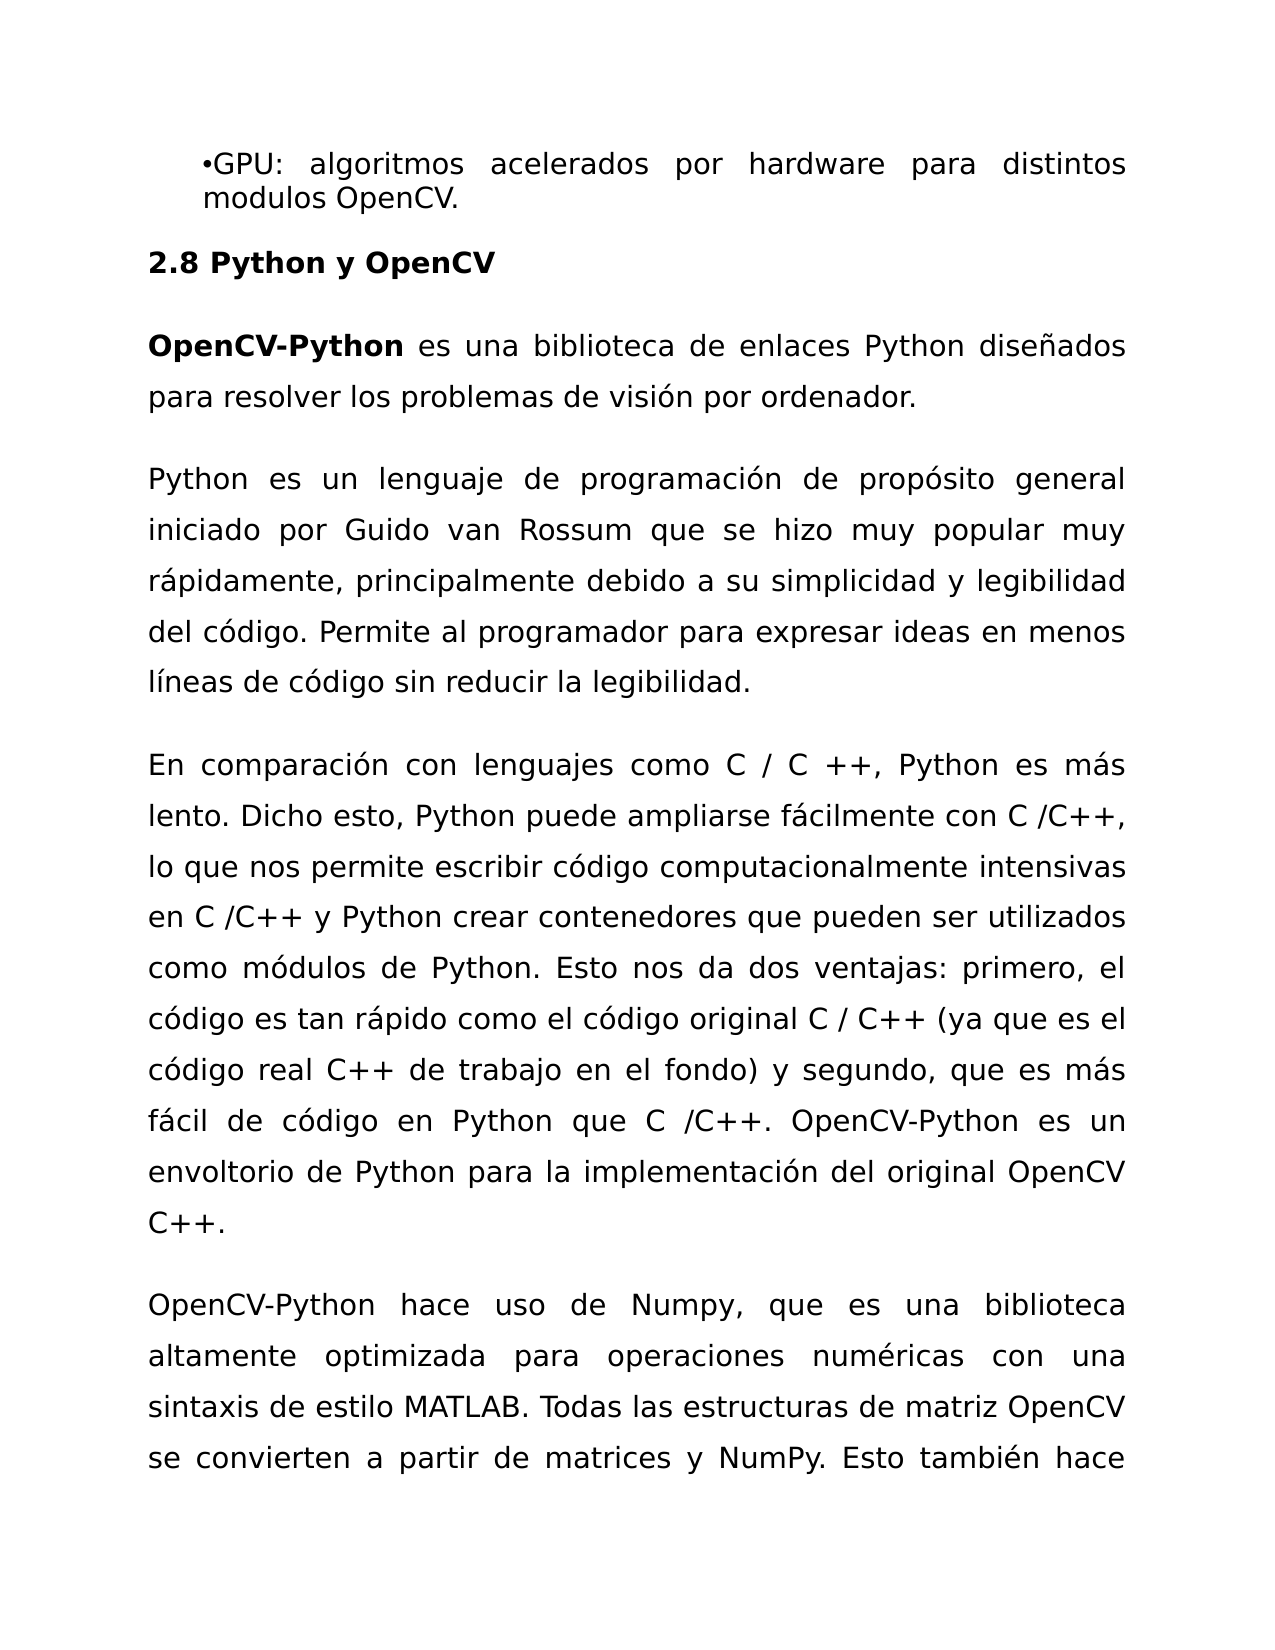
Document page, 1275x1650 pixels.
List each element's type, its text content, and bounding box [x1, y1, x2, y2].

text OpenCV-Python es una biblioteca de enlaces Python diseñados para resolver los problemas de visión por ordenador. [148, 329, 1127, 414]
text 2.8 Python y OpenCV [148, 247, 1127, 281]
text En comparación con lenguajes como C / C ++, Python es más lento. Dicho esto, Python puede ampliarse fácilmente con C /C++, lo que nos permite escribir código computacionalmente intensivas en C /C++ y Python crear contenedores que pueden ser utilizados como módulos de Python. Esto nos da dos ventajas: primero, el código es tan rápido como el código original C / C++ (ya que es el código real C++ de trabajo en el fondo) y segundo, que es más fácil de código en Python que C /C++. OpenCV-Python es un envoltorio de Python para la implementación del original OpenCV C++. [148, 748, 1127, 1240]
text Python es un lenguaje de programación de propósito general iniciado por Guido van Rossum que se hizo muy popular muy rápidamente, principalmente debido a su simplicidad y legibilidad del código. Permite al programador para expresar ideas en menos líneas de código sin reducir la legibilidad. [148, 462, 1127, 700]
list GPU: algoritmos acelerados por hardware para distintos modulos OpenCV. [148, 148, 1127, 216]
text OpenCV-Python hace uso de Numpy, que es una biblioteca altamente optimizada para operaciones numéricas con una sintaxis de estilo MATLAB. Todas las estructuras de matriz OpenCV se convierten a partir de matrices y NumPy. Esto también hace [148, 1289, 1127, 1475]
